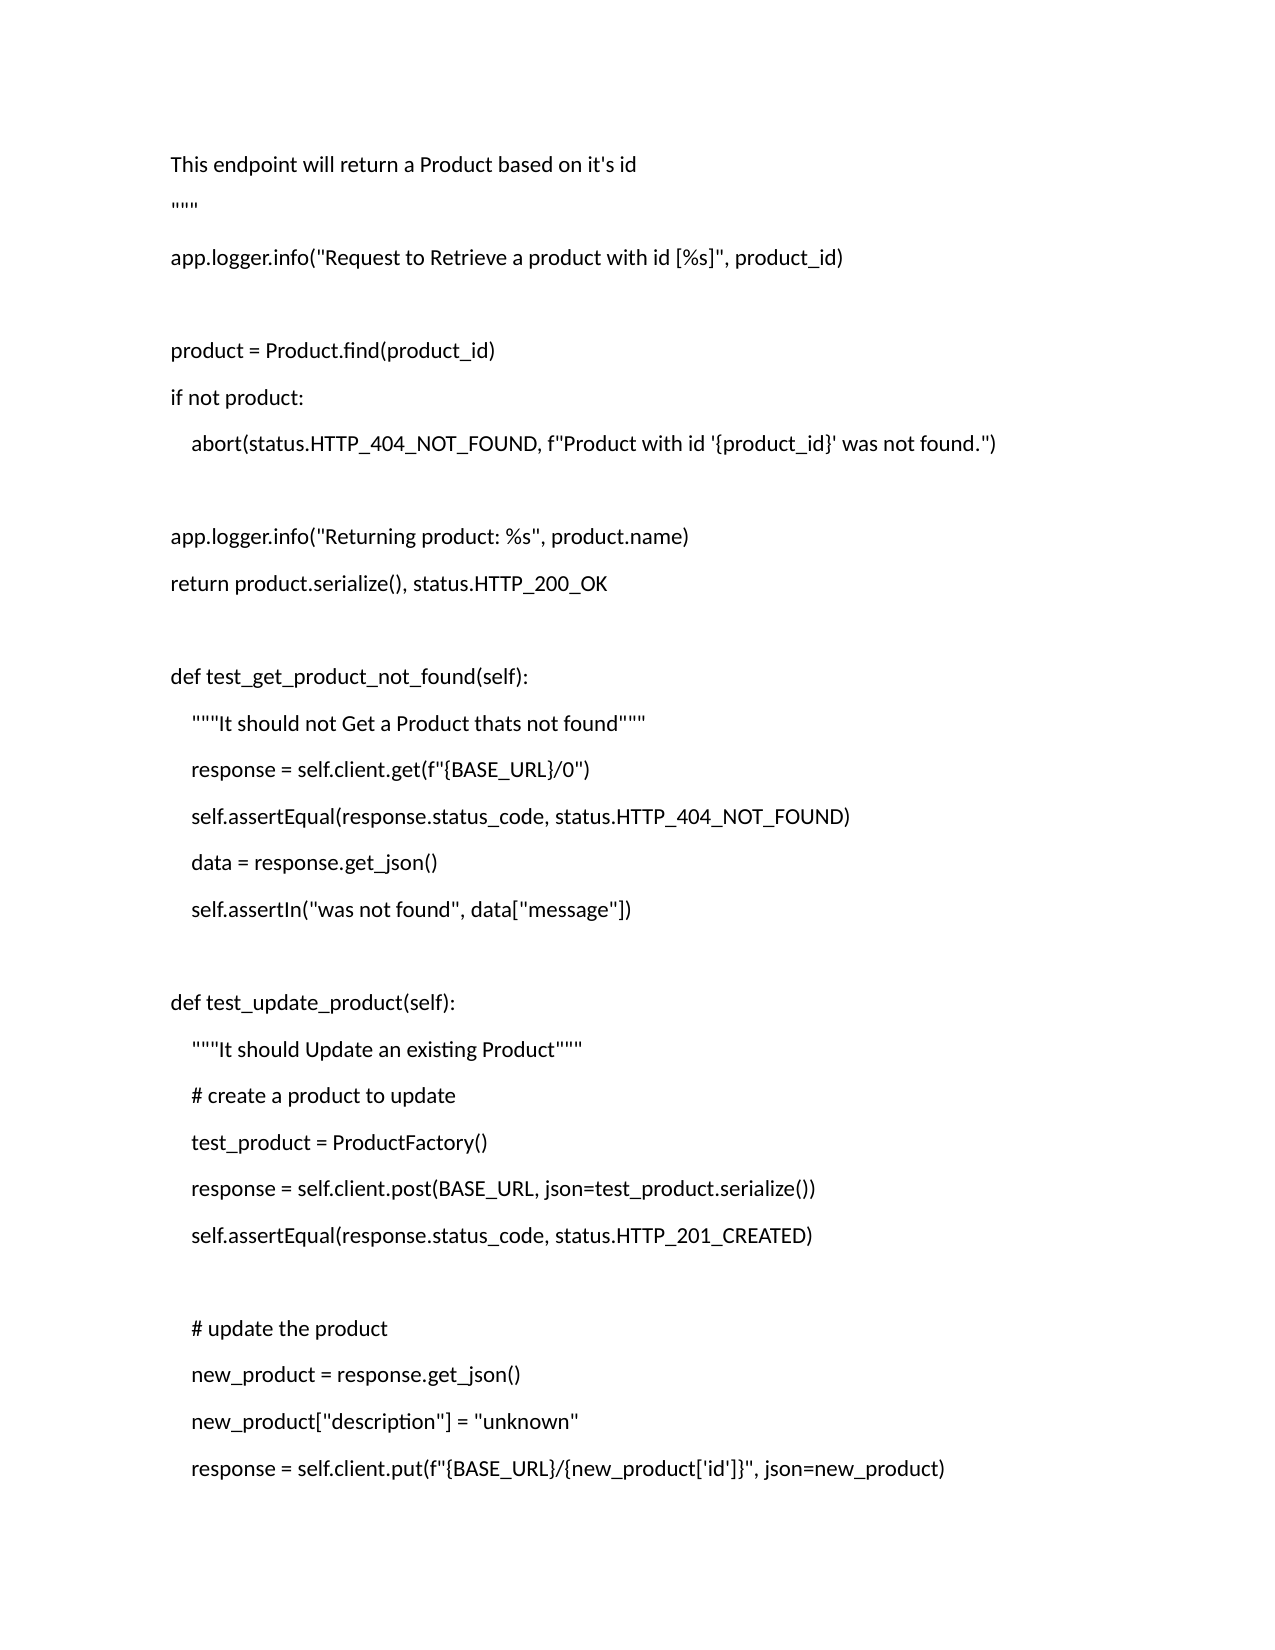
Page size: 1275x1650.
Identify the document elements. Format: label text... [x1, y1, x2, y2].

text """It should Update an existing Product""" [150, 1035, 1125, 1063]
text response = self.client.get(f"{BASE_URL}/0") [150, 755, 1125, 783]
text self.assertIn("was not found", data["message"]) [150, 895, 1125, 923]
text test_product = ProductFactory() [150, 1128, 1125, 1156]
text app.logger.info("Request to Retrieve a product with id [%s]", product_id) [150, 243, 1125, 271]
text new_product = response.get_json() [150, 1361, 1125, 1389]
text # create a product to update [150, 1081, 1125, 1109]
text product = Product.find(product_id) [150, 336, 1125, 364]
text abort(status.HTTP_404_NOT_FOUND, f"Product with id '{product_id}' was not found.") [150, 429, 1125, 457]
text def test_update_product(self): [150, 988, 1125, 1016]
text self.assertEqual(response.status_code, status.HTTP_404_NOT_FOUND) [150, 802, 1125, 830]
text return product.serialize(), status.HTTP_200_OK [150, 569, 1125, 597]
text new_product["description"] = "unknown" [150, 1407, 1125, 1435]
text response = self.client.put(f"{BASE_URL}/{new_product['id']}", json=new_product) [150, 1454, 1125, 1482]
text self.assertEqual(response.status_code, status.HTTP_201_CREATED) [150, 1221, 1125, 1249]
text # update the product [150, 1314, 1125, 1342]
text if not product: [150, 383, 1125, 411]
text app.logger.info("Returning product: %s", product.name) [150, 522, 1125, 551]
text def test_get_product_not_found(self): [150, 662, 1125, 690]
text This endpoint will return a Product based on it's id [150, 150, 1125, 178]
text """It should not Get a Product thats not found""" [150, 709, 1125, 737]
text response = self.client.post(BASE_URL, json=test_product.serialize()) [150, 1174, 1125, 1202]
text data = response.get_json() [150, 848, 1125, 876]
text """ [150, 197, 1125, 224]
